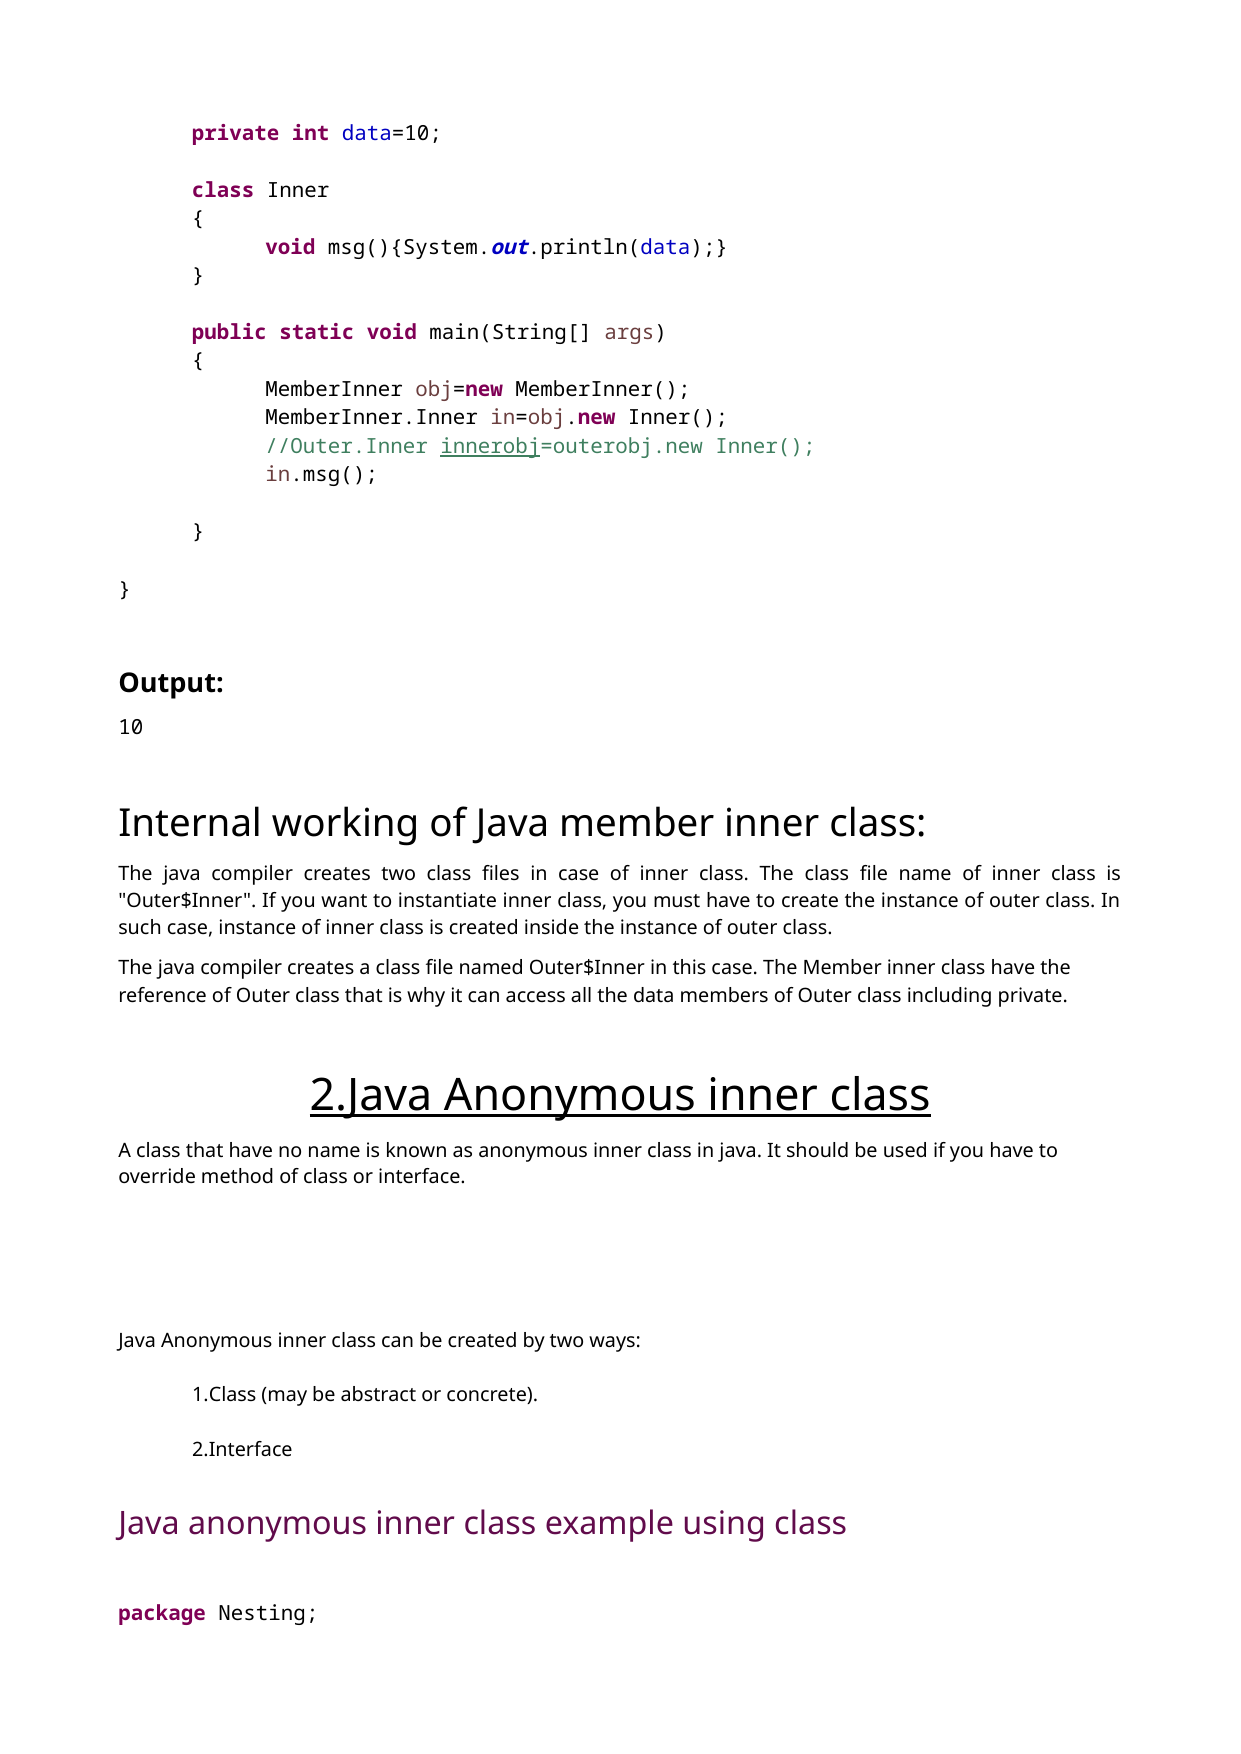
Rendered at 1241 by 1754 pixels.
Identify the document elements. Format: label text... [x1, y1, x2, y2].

text { [118, 203, 1122, 232]
list Class (may be abstract or concrete). [118, 1372, 1122, 1408]
text MemberInner obj=new MemberInner(); [118, 374, 1122, 402]
text 10 [118, 712, 1122, 741]
subtitle 2.Java Anonymous inner class [118, 1062, 1122, 1123]
text private int data=10; [118, 118, 1122, 147]
text } [118, 574, 1122, 602]
text class Inner [118, 175, 1122, 203]
text Output: [118, 663, 1122, 700]
text The java compiler creates two class files in case of inner class. The class file name of inner class is "Outer$Inner". If you want to instantiate inner class, you must have to create the instance of outer class. In such case, instance of inner class is created inside the instance of outer class. [118, 860, 1122, 941]
subtitle Internal working of Java member inner class: [118, 795, 1122, 847]
text A class that have no name is known as anonymous inner class in java. It should be used if you have to override method of class or interface. [118, 1136, 1122, 1190]
text //Outer.Inner innerobj=outerobj.new Inner(); [118, 431, 1122, 459]
text } [118, 517, 1122, 545]
subtitle Java anonymous inner class example using class [118, 1500, 1122, 1544]
text public static void main(String[] args) [118, 317, 1122, 346]
text MemberInner.Inner in=obj.new Inner(); [118, 402, 1122, 431]
text in.msg(); [118, 459, 1122, 488]
text void msg(){System.out.println(data);} [118, 232, 1122, 260]
text Java Anonymous inner class can be created by two ways: [118, 1326, 1122, 1353]
text package Nesting; [118, 1598, 1122, 1626]
text The java compiler creates a class file named Outer$Inner in this case. The Member inner class have the reference of Outer class that is why it can access all the data members of Outer class including private. [118, 953, 1122, 1008]
text { [118, 346, 1122, 374]
text } [118, 260, 1122, 289]
list Interface [118, 1426, 1122, 1462]
